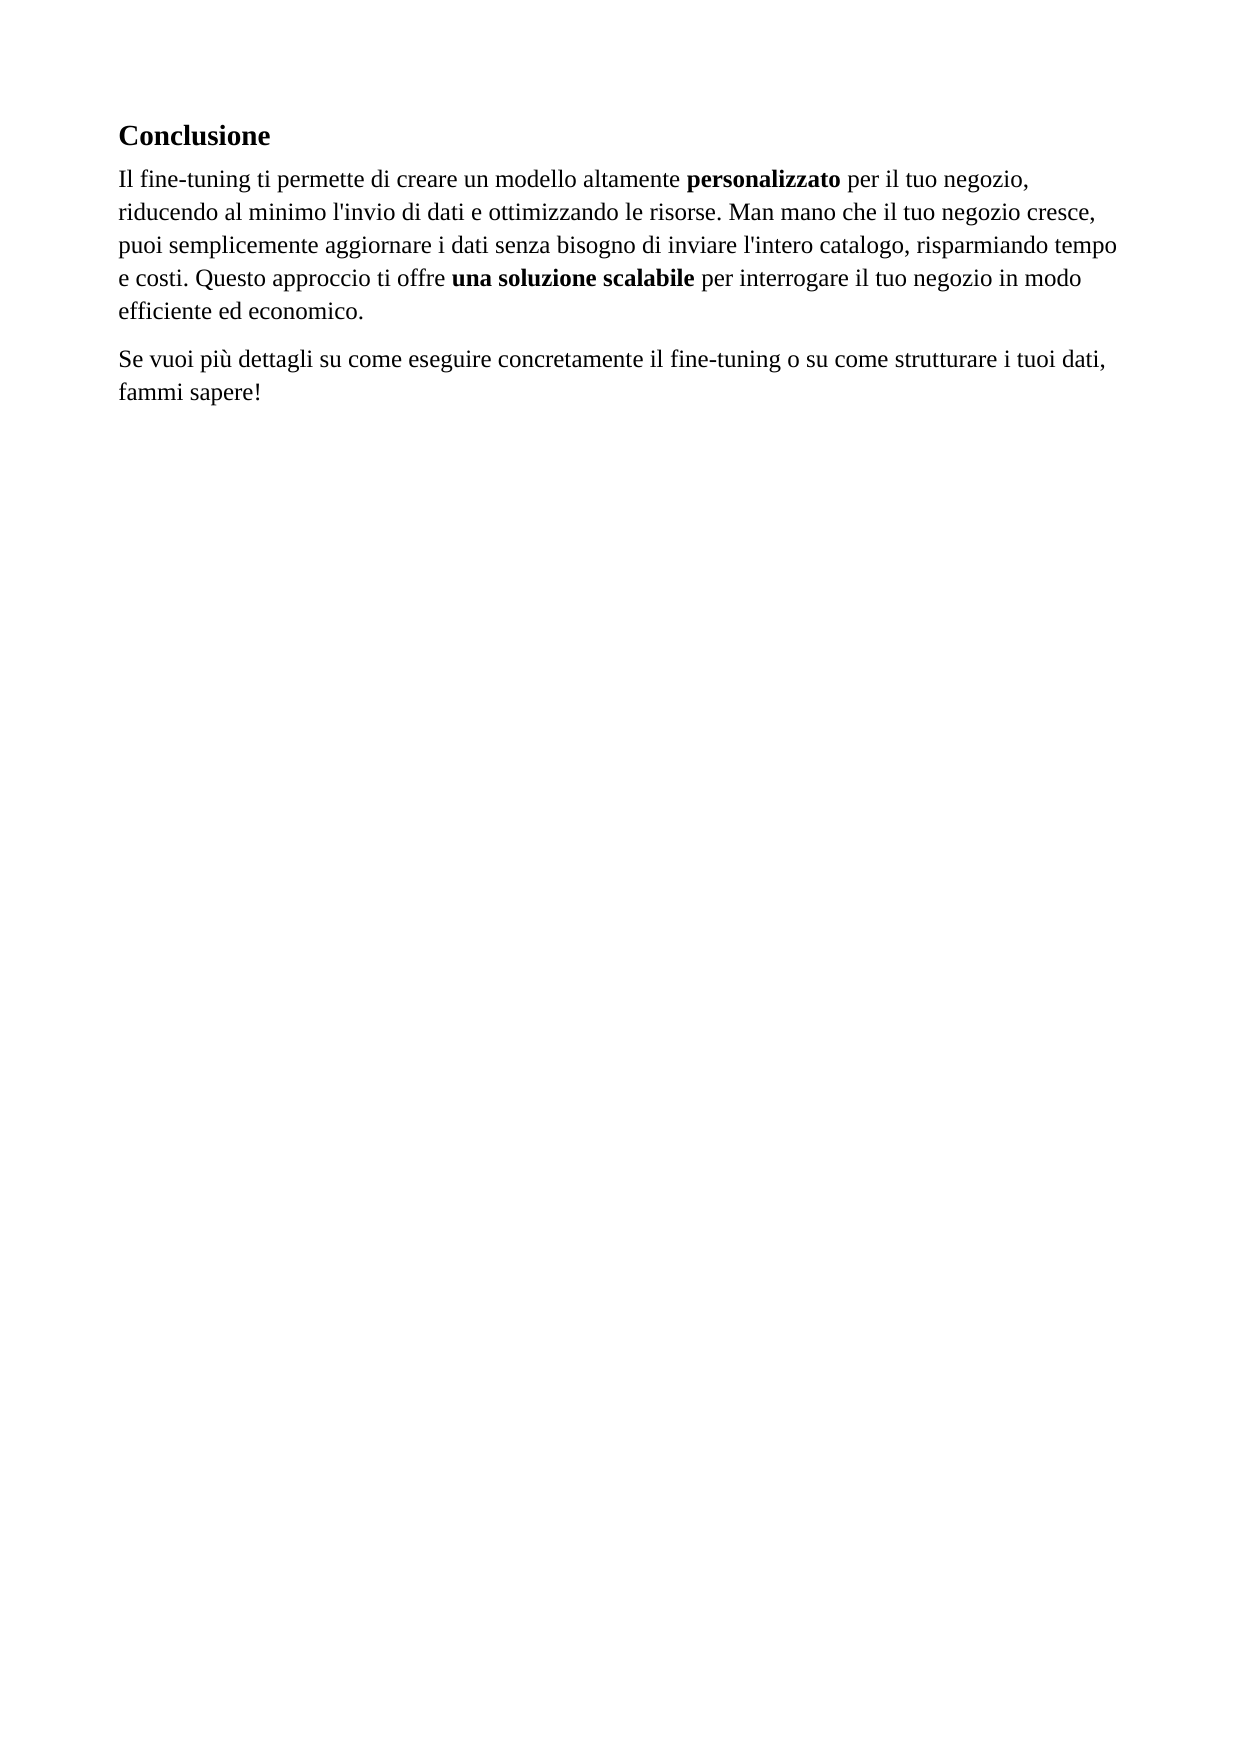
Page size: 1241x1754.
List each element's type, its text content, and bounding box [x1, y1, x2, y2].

text Il fine-tuning ti permette di creare un modello altamente personalizzato per il tuo negozio, riducendo al minimo l'invio di dati e ottimizzando le risorse. Man mano che il tuo negozio cresce, puoi semplicemente aggiornare i dati senza bisogno di inviare l'intero catalogo, risparmiando tempo e costi. Questo approccio ti offre una soluzione scalabile per interrogare il tuo negozio in modo efficiente ed economico. [118, 164, 1122, 325]
subtitle Conclusione [118, 118, 1122, 152]
text Se vuoi più dettagli su come eseguire concretamente il fine-tuning o su come strutturare i tuoi dati, fammi sapere! [118, 344, 1122, 406]
